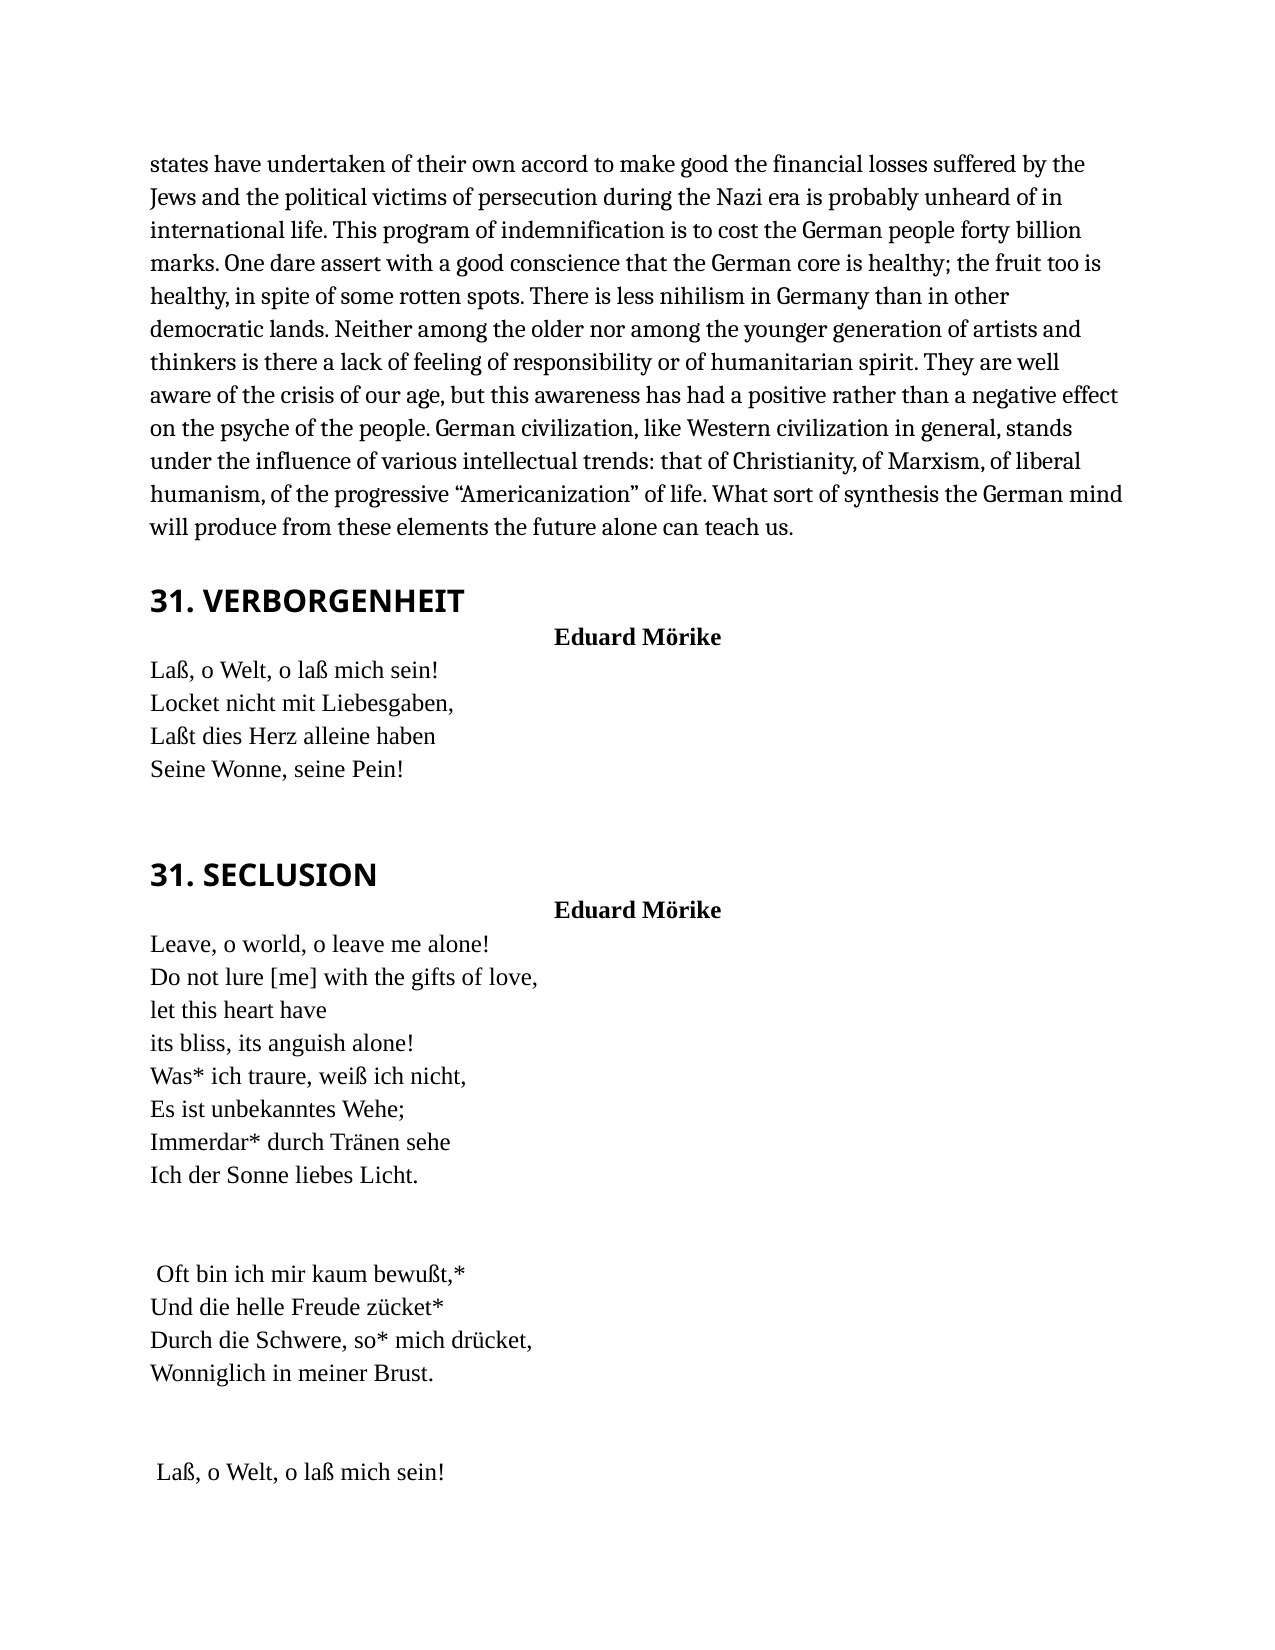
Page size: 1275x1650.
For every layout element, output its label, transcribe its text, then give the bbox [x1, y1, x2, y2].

text states have undertaken of their own accord to make good the financial losses suffered by the Jews and the political victims of persecution during the Nazi era is probably unheard of in international life. This program of indemnification is to cost the German people forty billion marks. One dare assert with a good conscience that the German core is healthy; the fruit too is healthy, in spite of some rotten spots. There is less nihilism in Germany than in other democratic lands. Neither among the older nor among the younger generation of artists and thinkers is there a lack of feeling of responsibility or of humanitarian spirit. They are well aware of the crisis of our age, but this awareness has had a positive rather than a negative effect on the psyche of the people. German civilization, like Western civilization in general, stands under the influence of various intellectual trends: that of Christianity, of Marxism, of liberal humanism, of the progressive “Americanization” of life. What sort of synthesis the German mind will produce from these elements the future alone can teach us. [150, 150, 1125, 542]
text Eduard Mörike [150, 622, 1125, 651]
text Laß, o Welt, o laß mich sein! Locket nicht mit Liebesgaben, Laßt dies Herz alleine haben Seine Wonne, seine Pein! [150, 655, 1125, 783]
text Eduard Mörike [150, 896, 1125, 924]
text Laß, o Welt, o laß mich sein! [150, 1391, 1125, 1486]
text Leave, o world, o leave me alone! Do not lure [me] with the gifts of love, let this heart have its bliss, its anguish alone! [150, 929, 1125, 1056]
text 31. SECLUSION [150, 845, 1125, 896]
text Oft bin ich mir kaum bewußt,* Und die helle Freude zücket* Durch die Schwere, so* mich drücket, Wonniglich in meiner Brust. [150, 1193, 1125, 1387]
text Was* ich traure, weiß ich nicht, Es ist unbekanntes Wehe; Immerdar* durch Tränen sehe Ich der Sonne liebes Licht. [150, 1061, 1125, 1188]
text 31. VERBORGENHEIT [150, 571, 1125, 622]
